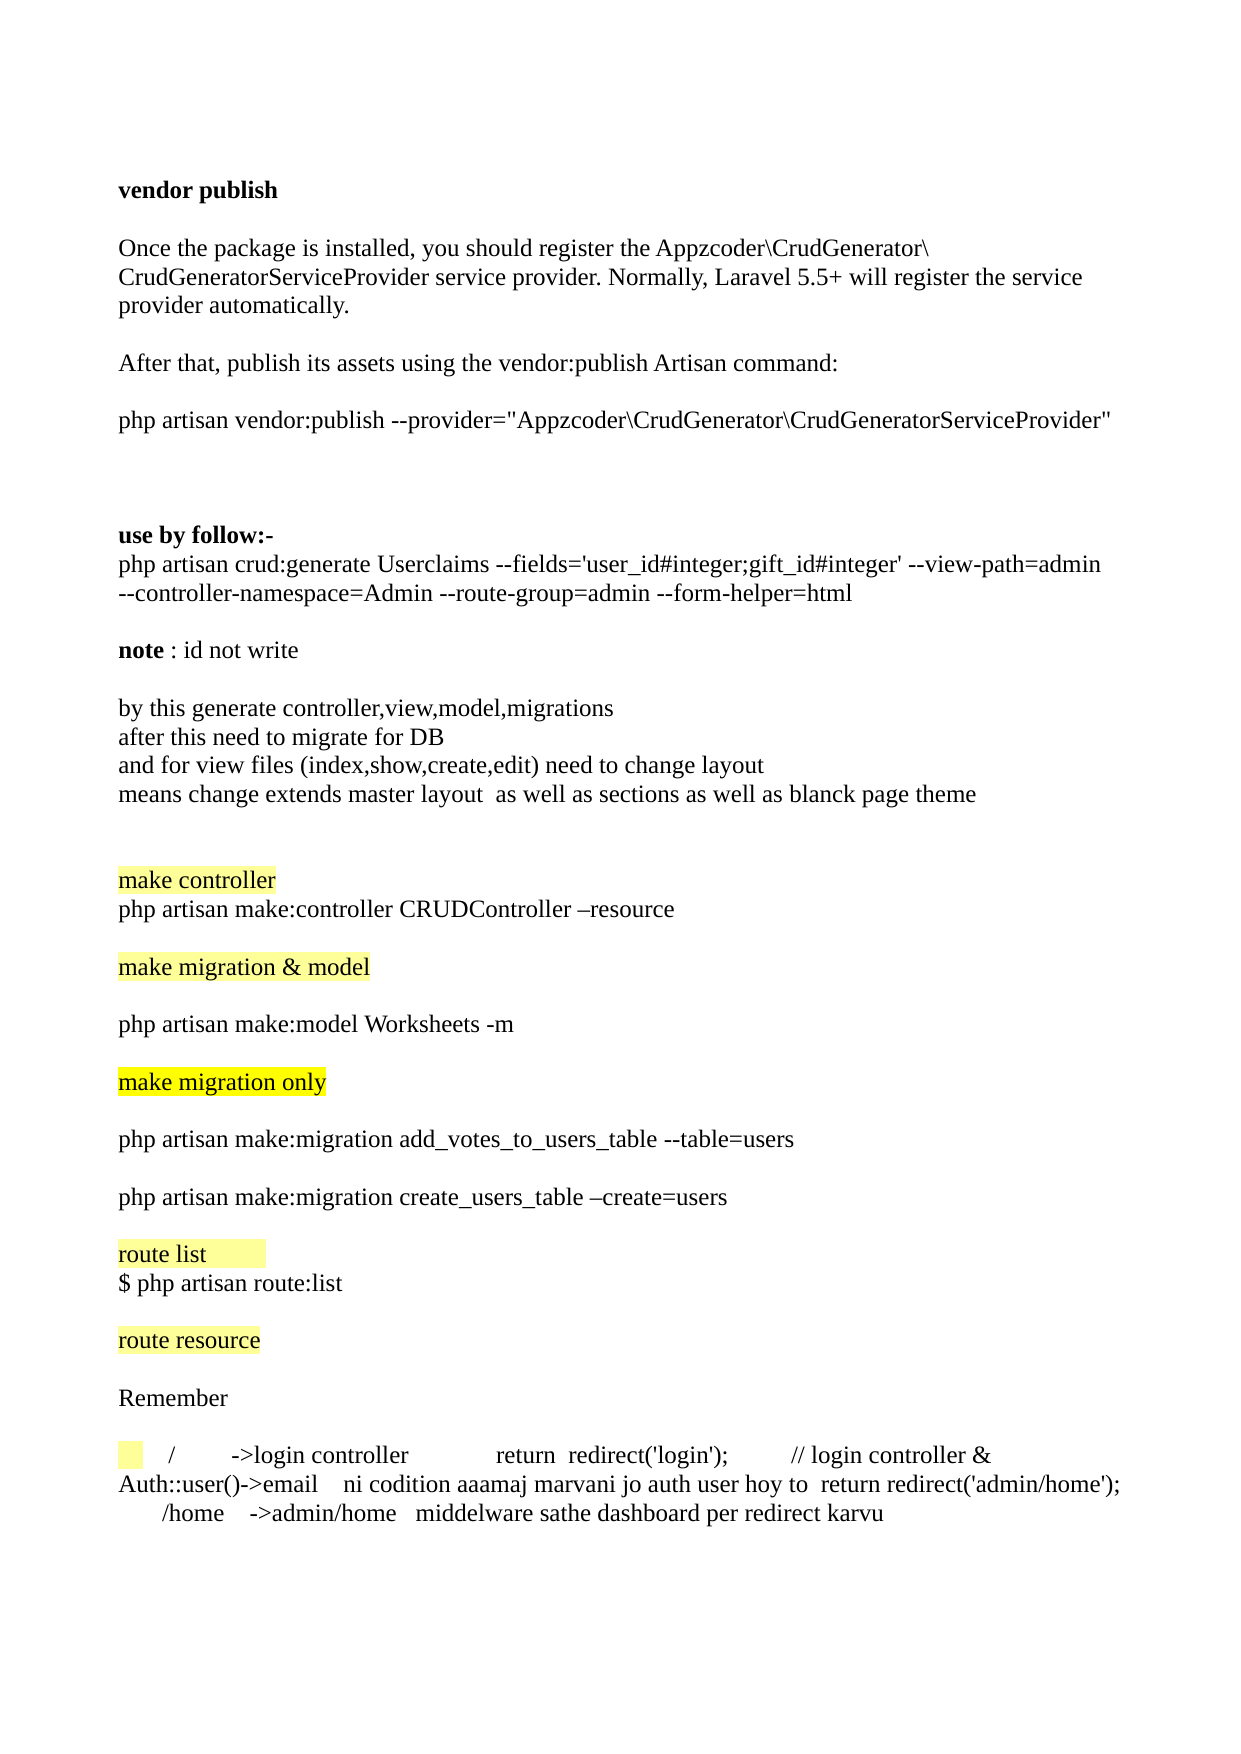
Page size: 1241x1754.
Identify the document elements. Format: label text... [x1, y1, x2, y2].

text use by follow:- [118, 521, 1122, 549]
text and for view files (index,show,create,edit) need to change layout [118, 751, 1122, 779]
text make migration & model [118, 952, 1122, 981]
text route list [118, 1239, 1122, 1268]
text by this generate controller,view,model,migrations [118, 693, 1122, 722]
text make controller [118, 866, 1122, 894]
text $ php artisan route:list [118, 1268, 1122, 1297]
text route resource [118, 1326, 1122, 1354]
text /home ->admin/home middelware sathe dashboard per redirect karvu [118, 1498, 1122, 1527]
text vendor publish [118, 176, 1122, 204]
text php artisan make:migration create_users_table –create=users [118, 1182, 1122, 1211]
text / ->login controller return redirect('login'); // login controller & Auth::user()->email ni codition aaamaj marvani jo auth user hoy to return redirect('admin/home'); [118, 1441, 1122, 1498]
text php artisan make:migration add_votes_to_users_table --table=users [118, 1124, 1122, 1153]
text after this need to migrate for DB [118, 722, 1122, 751]
text php artisan vendor:publish --provider="Appzcoder\CrudGenerator\CrudGeneratorServiceProvider" [118, 406, 1122, 434]
text note : id not write [118, 636, 1122, 664]
text php artisan make:controller CRUDController –resource [118, 894, 1122, 923]
text means change extends master layout as well as sections as well as blanck page theme [118, 779, 1122, 808]
text php artisan crud:generate Userclaims --fields='user_id#integer;gift_id#integer' --view-path=admin --controller-namespace=Admin --route-group=admin --form-helper=html [118, 549, 1122, 607]
text Remember [118, 1383, 1122, 1412]
text php artisan make:model Worksheets -m [118, 1009, 1122, 1038]
text make migration only [118, 1067, 1122, 1096]
text After that, publish its assets using the vendor:publish Artisan command: [118, 348, 1122, 377]
text Once the package is installed, you should register the Appzcoder\CrudGenerator\CrudGeneratorServiceProvider service provider. Normally, Laravel 5.5+ will register the service provider automatically. [118, 233, 1122, 319]
